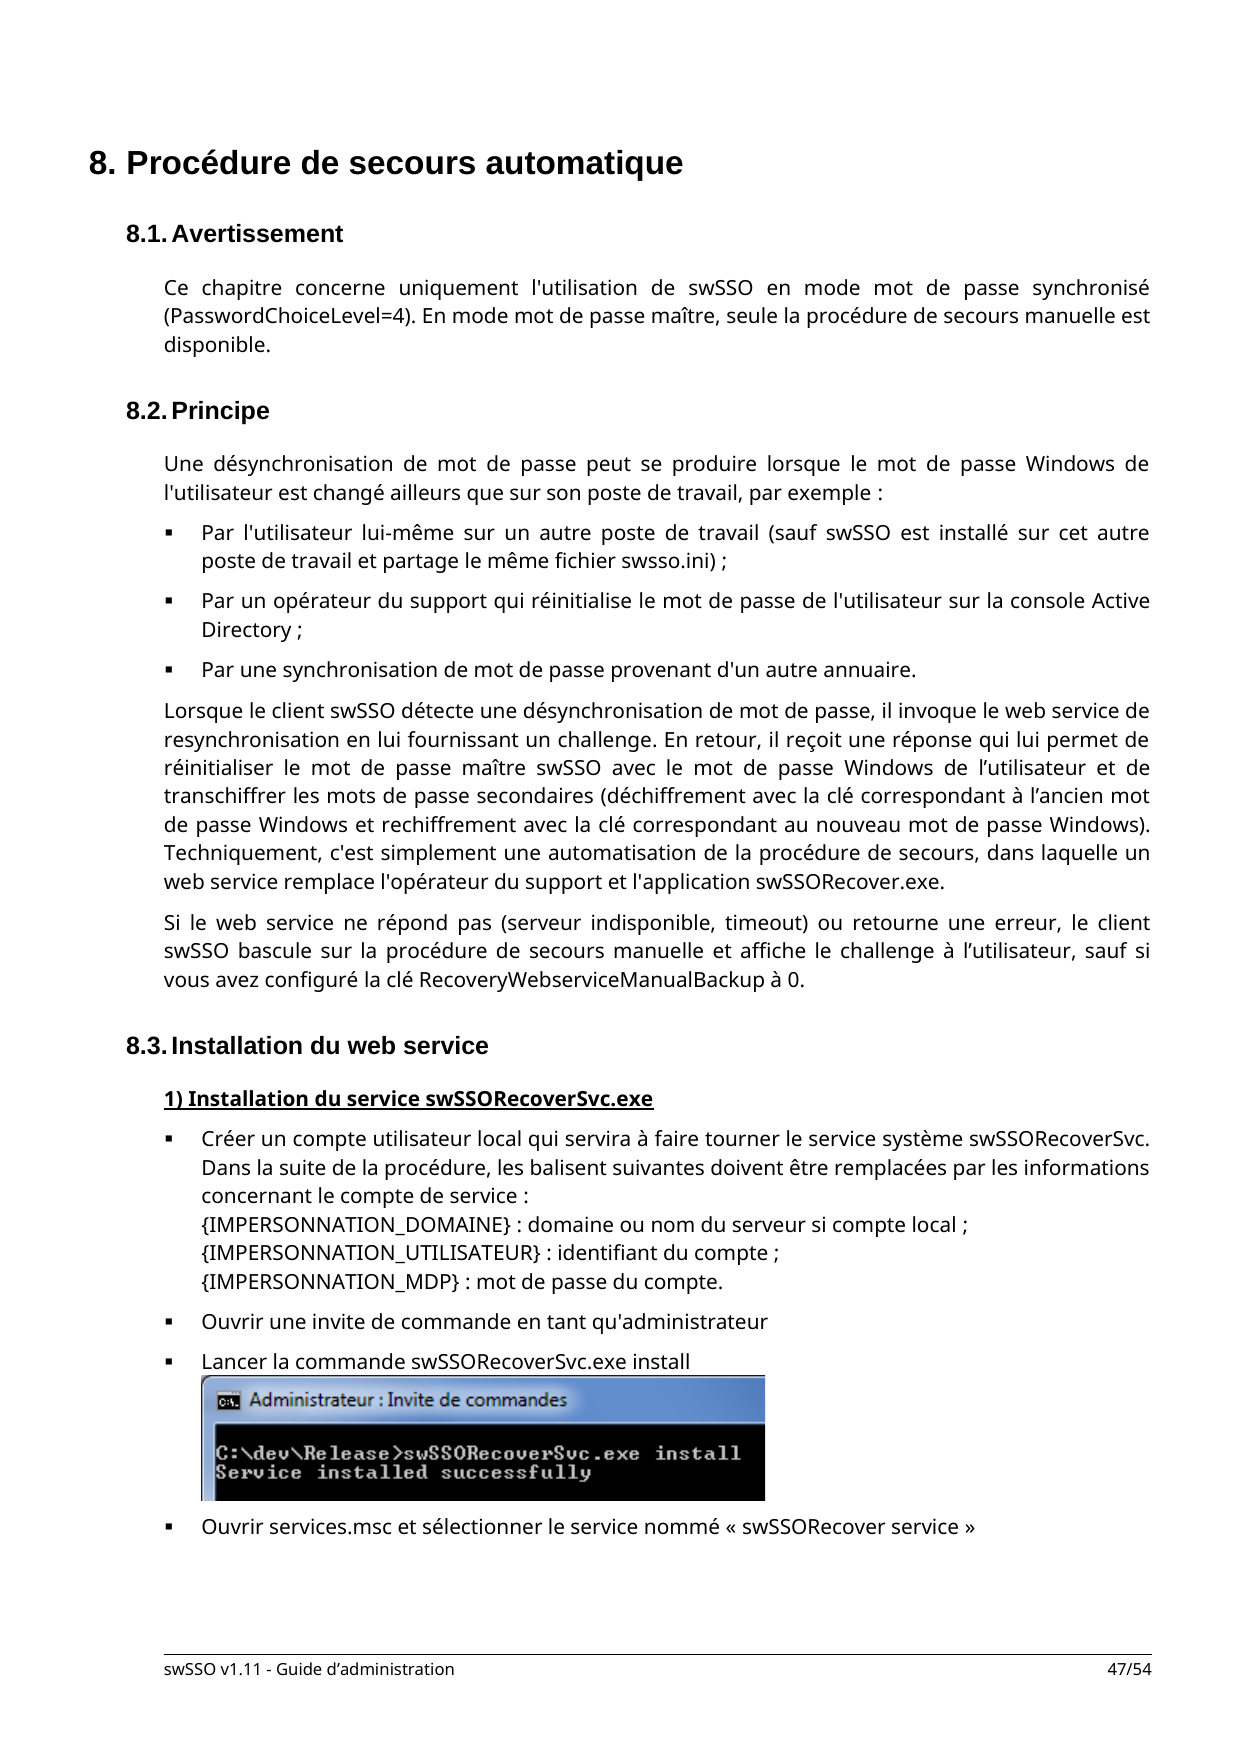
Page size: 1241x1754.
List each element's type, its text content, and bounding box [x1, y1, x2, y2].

text {IMPERSONNATION_UTILISATEUR} : identifiant du compte ; [201, 1238, 1152, 1267]
text Ce chapitre concerne uniquement l'utilisation de swSSO en mode mot de passe synchronisé (PasswordChoiceLevel=4). En mode mot de passe maître, seule la procédure de secours manuelle est disponible. [164, 273, 1152, 358]
list Par l'utilisateur lui-même sur un autre poste de travail (sauf swSSO est installé sur cet autre poste de travail et partage le même fichier swsso.ini) ; [164, 518, 1152, 575]
text Lorsque le client swSSO détecte une désynchronisation de mot de passe, il invoque le web service de resynchronisation en lui fournissant un challenge. En retour, il reçoit une réponse qui lui permet de réinitialiser le mot de passe maître swSSO avec le mot de passe Windows de l’utilisateur et de transchiffrer les mots de passe secondaires (déchiffrement avec la clé correspondant à l’ancien mot de passe Windows et rechiffrement avec la clé correspondant au nouveau mot de passe Windows). Techniquement, c'est simplement une automatisation de la procédure de secours, dans laquelle un web service remplace l'opérateur du support et l'application swSSORecover.exe. [164, 696, 1152, 895]
text Une désynchronisation de mot de passe peut se produire lorsque le mot de passe Windows de l'utilisateur est changé ailleurs que sur son poste de travail, par exemple : [164, 449, 1152, 506]
list Créer un compte utilisateur local qui servira à faire tourner le service système swSSORecoverSvc. Dans la suite de la procédure, les balisent suivantes doivent être remplacées par les informations concernant le compte de service : [164, 1124, 1152, 1210]
subtitle Avertissement [126, 219, 1152, 248]
text {IMPERSONNATION_DOMAINE} : domaine ou nom du serveur si compte local ; [201, 1210, 1152, 1238]
text Si le web service ne répond pas (serveur indisponible, timeout) ou retourne une erreur, le client swSSO bascule sur la procédure de secours manuelle et affiche le challenge à l’utilisateur, sauf si vous avez configuré la clé RecoveryWebserviceManualBackup à 0. [164, 908, 1152, 993]
subtitle Installation du web service [126, 1031, 1152, 1059]
list Ouvrir une invite de commande en tant qu'administrateur [164, 1307, 1152, 1335]
list Par une synchronisation de mot de passe provenant d'un autre annuaire. [164, 655, 1152, 684]
list Ouvrir services.msc et sélectionner le service nommé « swSSORecover service » [164, 1512, 1152, 1541]
picture [201, 1375, 766, 1501]
list Lancer la commande swSSORecoverSvc.exe install [164, 1347, 1152, 1376]
subtitle Principe [126, 396, 1152, 424]
text 1) Installation du service swSSORecoverSvc.exe [164, 1084, 1152, 1113]
subtitle Procédure de secours automatique [89, 143, 1152, 182]
text {IMPERSONNATION_MDP} : mot de passe du compte. [201, 1267, 1152, 1295]
list Par un opérateur du support qui réinitialise le mot de passe de l'utilisateur sur la console Active Directory ; [164, 587, 1152, 643]
